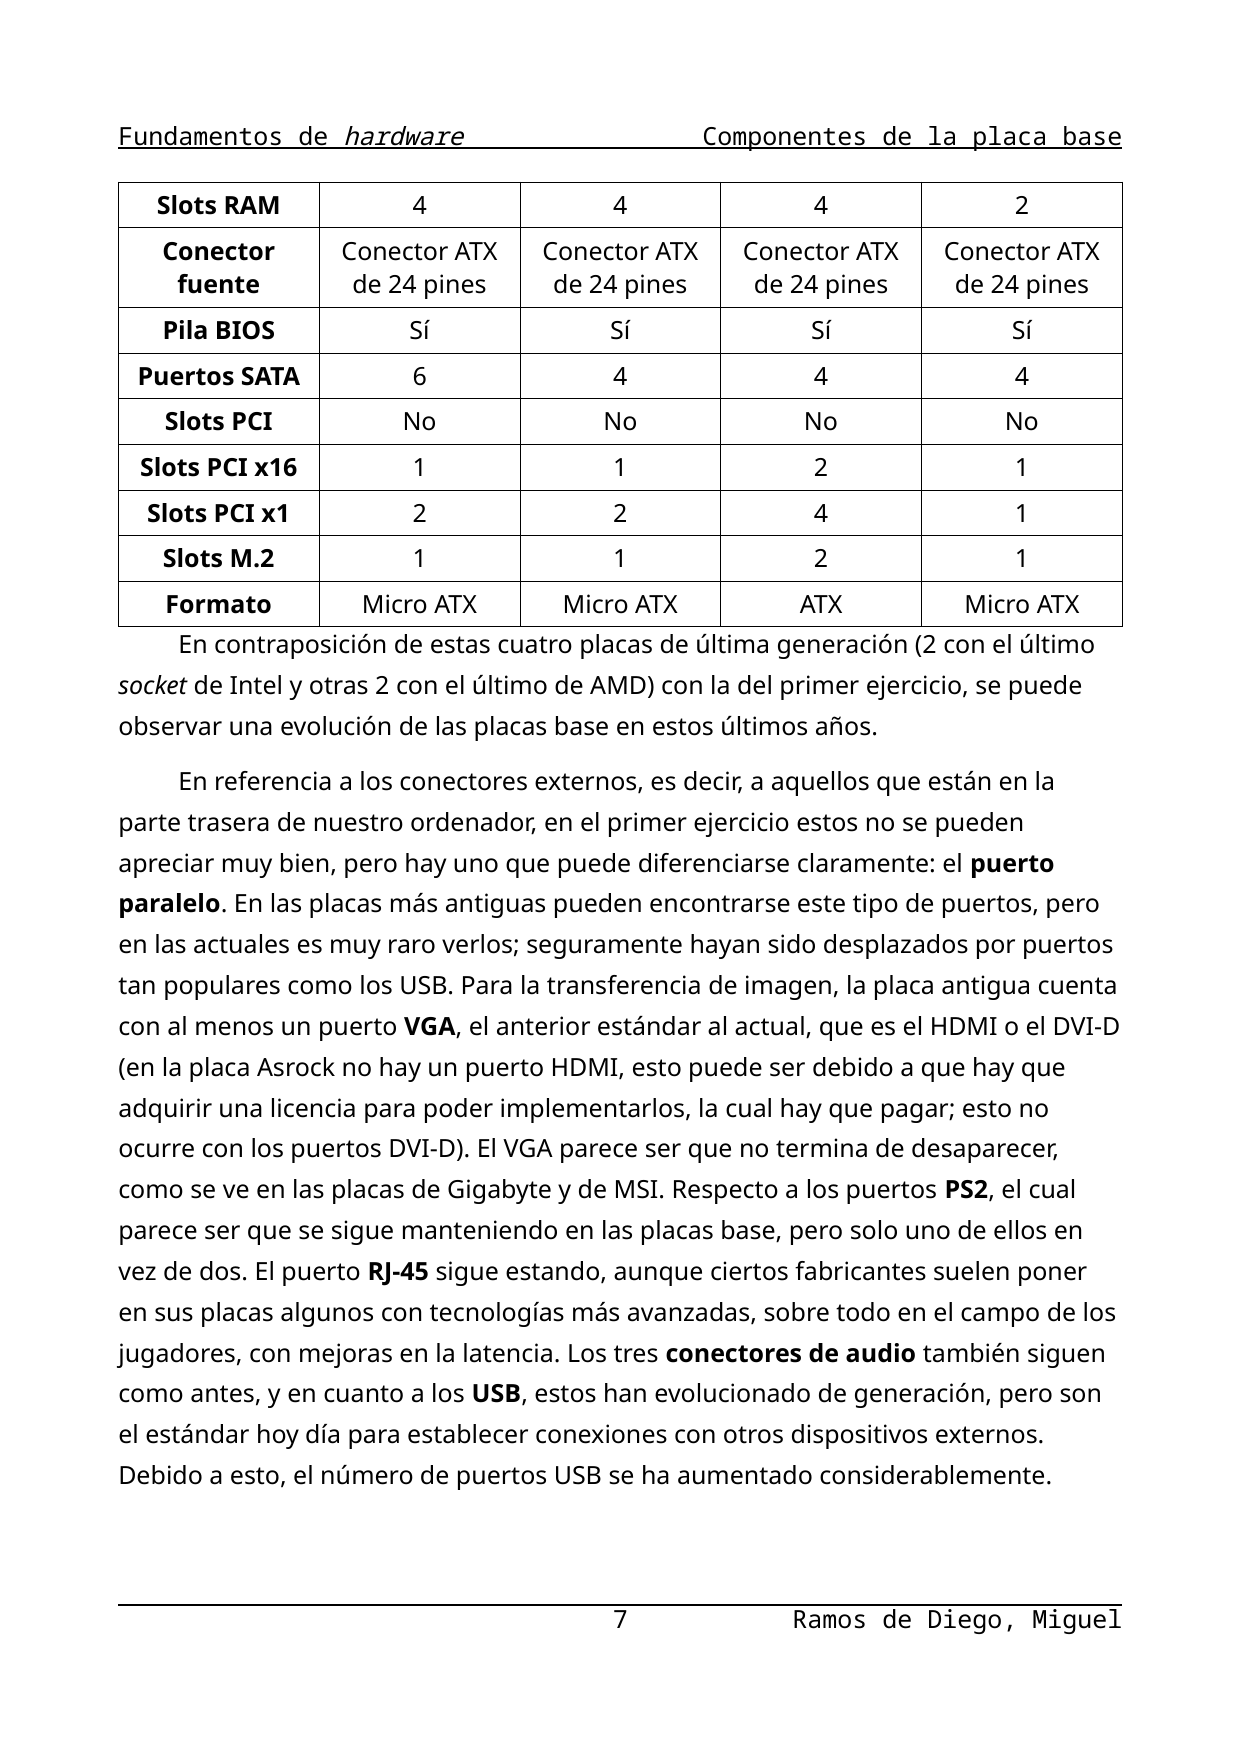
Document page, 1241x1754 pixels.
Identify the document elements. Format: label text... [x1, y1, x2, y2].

table_cell 2 [922, 183, 1122, 227]
table_cell 2 [521, 491, 720, 535]
table_cell Slots PCI x1 [119, 491, 319, 535]
table_cell Sí [721, 308, 921, 353]
table_cell 1 [922, 536, 1122, 581]
table_cell Slots PCI x16 [119, 445, 319, 489]
table_cell ATX [721, 582, 921, 626]
table_cell 6 [320, 354, 520, 398]
table_cell 4 [922, 354, 1122, 398]
table_cell Sí [320, 308, 520, 353]
table_cell Conector ATX de 24 pines [320, 228, 520, 307]
table_cell 4 [521, 183, 720, 227]
table_cell 1 [521, 445, 720, 489]
table_cell 1 [521, 536, 720, 581]
table_cell Conector ATX de 24 pines [922, 228, 1122, 307]
text En contraposición de estas cuatro placas de última generación (2 con el último socket de Intel y otras 2 con el último de AMD) con la del primer ejercicio, se puede observar una evolución de las placas base en estos últimos años. [118, 627, 1122, 742]
table_cell 1 [320, 445, 520, 489]
table_cell 4 [721, 354, 921, 398]
table_cell Conector fuente [119, 228, 319, 307]
table_cell Slots RAM [119, 183, 319, 227]
table_cell Sí [922, 308, 1122, 353]
table_cell Micro ATX [922, 582, 1122, 626]
table_cell Slots M.2 [119, 536, 319, 581]
table_cell 2 [320, 491, 520, 535]
table_cell No [521, 399, 720, 444]
table_cell 4 [721, 491, 921, 535]
table_cell Puertos SATA [119, 354, 319, 398]
text En referencia a los conectores externos, es decir, a aquellos que están en la parte trasera de nuestro ordenador, en el primer ejercicio estos no se pueden apreciar muy bien, pero hay uno que puede diferenciarse claramente: el puerto paralelo. En las placas más antiguas pueden encontrarse este tipo de puertos, pero en las actuales es muy raro verlos; seguramente hayan sido desplazados por puertos tan populares como los USB. Para la transferencia de imagen, la placa antigua cuenta con al menos un puerto VGA, el anterior estándar al actual, que es el HDMI o el DVI-D (en la placa Asrock no hay un puerto HDMI, esto puede ser debido a que hay que adquirir una licencia para poder implementarlos, la cual hay que pagar; esto no ocurre con los puertos DVI-D). El VGA parece ser que no termina de desaparecer, como se ve en las placas de Gigabyte y de MSI. Respecto a los puertos PS2, el cual parece ser que se sigue manteniendo en las placas base, pero solo uno de ellos en vez de dos. El puerto RJ-45 sigue estando, aunque ciertos fabricantes suelen poner en sus placas algunos con tecnologías más avanzadas, sobre todo en el campo de los jugadores, con mejoras en la latencia. Los tres conectores de audio también siguen como antes, y en cuanto a los USB, estos han evolucionado de generación, pero son el estándar hoy día para establecer conexiones con otros dispositivos externos. Debido a esto, el número de puertos USB se ha aumentado considerablemente. [118, 763, 1122, 1492]
table_cell 1 [922, 491, 1122, 535]
table_cell Pila BIOS [119, 308, 319, 353]
table_cell 2 [721, 536, 921, 581]
table_cell No [922, 399, 1122, 444]
table_cell 4 [521, 354, 720, 398]
table_cell Micro ATX [320, 582, 520, 626]
table_cell Formato [119, 582, 319, 626]
table_cell Micro ATX [521, 582, 720, 626]
table_cell No [721, 399, 921, 444]
table_cell Sí [521, 308, 720, 353]
table_cell 1 [320, 536, 520, 581]
table_cell Slots PCI [119, 399, 319, 444]
table_cell No [320, 399, 520, 444]
table_cell 2 [721, 445, 921, 489]
table_cell Conector ATX de 24 pines [521, 228, 720, 307]
table_cell 4 [721, 183, 921, 227]
table_cell Conector ATX de 24 pines [721, 228, 921, 307]
table_cell 4 [320, 183, 520, 227]
table_cell 1 [922, 445, 1122, 489]
